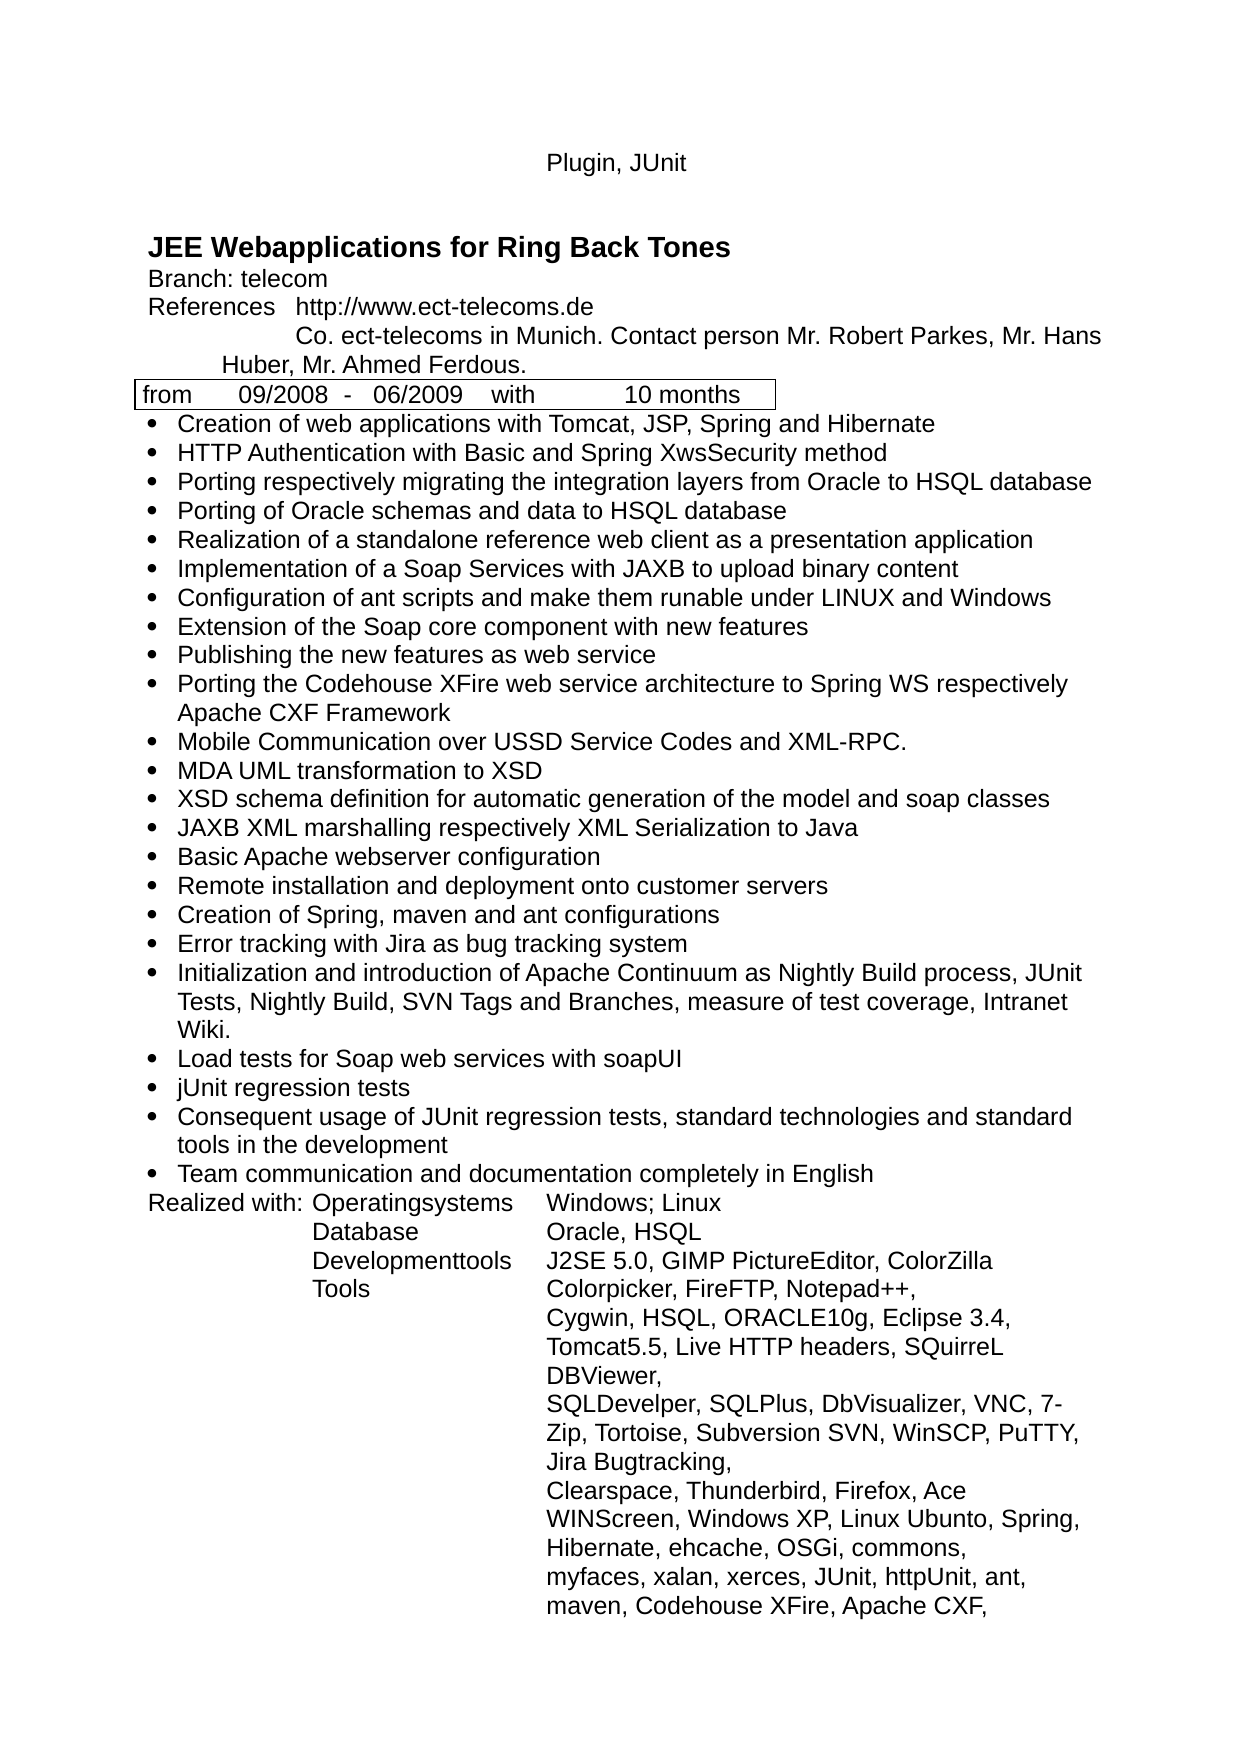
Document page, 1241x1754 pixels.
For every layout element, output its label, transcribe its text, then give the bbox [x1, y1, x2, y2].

table_header Operatingsystems [309, 1188, 543, 1217]
list Consequent usage of JUnit regression tests, standard technologies and standard tools in the development [148, 1102, 1104, 1159]
table_cell [309, 148, 543, 176]
table_header 09/2008 [231, 380, 336, 408]
table_header 06/2009 [366, 380, 484, 408]
table_cell J2SE 5.0, GIMP PictureEditor, ColorZilla Colorpicker, FireFTP, Notepad++, Cygwin, HSQL, ORACLE10g, Eclipse 3.4, Tomcat5.5, Live HTTP headers, SQuirreL DBViewer, SQLDevelper, SQLPlus, DbVisualizer, VNC, 7-Zip, Tortoise, Subversion SVN, WinSCP, PuTTY, Jira Bugtracking, Clearspace, Thunderbird, Firefox, Ace WINScreen, Windows XP, Linux Ubunto, Spring, Hibernate, ehcache, OSGi, commons, myfaces, xalan, xerces, JUnit, httpUnit, ant, maven, Codehouse XFire, Apache CXF, [543, 1246, 1089, 1619]
table_cell Database [309, 1217, 543, 1246]
table_cell Plugin, JUnit [543, 148, 1089, 176]
list Error tracking with Jira as bug tracking system [148, 929, 1104, 958]
table_header from [136, 380, 231, 408]
table_cell [145, 1246, 309, 1619]
list Remote installation and deployment onto customer servers [148, 871, 1104, 900]
list Porting respectively migrating the integration layers from Oracle to HSQL database [148, 467, 1104, 496]
list Team communication and documentation completely in English [148, 1159, 1104, 1188]
text References http://www.ect-telecoms.de [148, 292, 1104, 321]
list Porting the Codehouse XFire web service architecture to Spring WS respectively Apache CXF Framework [148, 669, 1104, 727]
list jUnit regression tests [148, 1073, 1104, 1102]
table_cell Developmenttools Tools [309, 1246, 543, 1619]
table_cell [145, 148, 309, 176]
table_header Realized with: [145, 1188, 309, 1217]
table_cell [145, 1217, 309, 1246]
table_header - [336, 380, 366, 408]
list XSD schema definition for automatic generation of the model and soap classes [148, 784, 1104, 813]
text Co. ect-telecoms in Munich. Contact person Mr. Robert Parkes, Mr. Hans Huber, Mr. Ahmed Ferdous. [221, 321, 1104, 379]
list Mobile Communication over USSD Service Codes and XML-RPC. [148, 727, 1104, 756]
list Porting of Oracle schemas and data to HSQL database [148, 496, 1104, 525]
list Implementation of a Soap Services with JAXB to upload binary content [148, 554, 1104, 583]
list Basic Apache webserver configuration [148, 842, 1104, 871]
list Initialization and introduction of Apache Continuum as Nightly Build process, JUnit Tests, Nightly Build, SVN Tags and Branches, measure of test coverage, Intranet Wiki. [148, 958, 1104, 1044]
list Realization of a standalone reference web client as a presentation application [148, 525, 1104, 554]
subtitle JEE Webapplications for Ring Back Tones [148, 230, 1104, 264]
list Publishing the new features as web service [148, 640, 1104, 669]
list MDA UML transformation to XSD [148, 756, 1104, 784]
list Configuration of ant scripts and make them runable under LINUX and Windows [148, 583, 1104, 611]
text Branch: telecom [148, 264, 1104, 292]
list Creation of Spring, maven and ant configurations [148, 900, 1104, 929]
list Load tests for Soap web services with soapUI [148, 1044, 1104, 1073]
list HTTP Authentication with Basic and Spring XwsSecurity method [148, 438, 1104, 467]
list Extension of the Soap core component with new features [148, 611, 1104, 640]
list JAXB XML marshalling respectively XML Serialization to Java [148, 813, 1104, 842]
table_header with [484, 380, 617, 408]
table_cell Oracle, HSQL [543, 1217, 1089, 1246]
table_header 10 months [617, 380, 775, 408]
table_header Windows; Linux [543, 1188, 1089, 1217]
list Creation of web applications with Tomcat, JSP, Spring and Hibernate [148, 409, 1104, 438]
